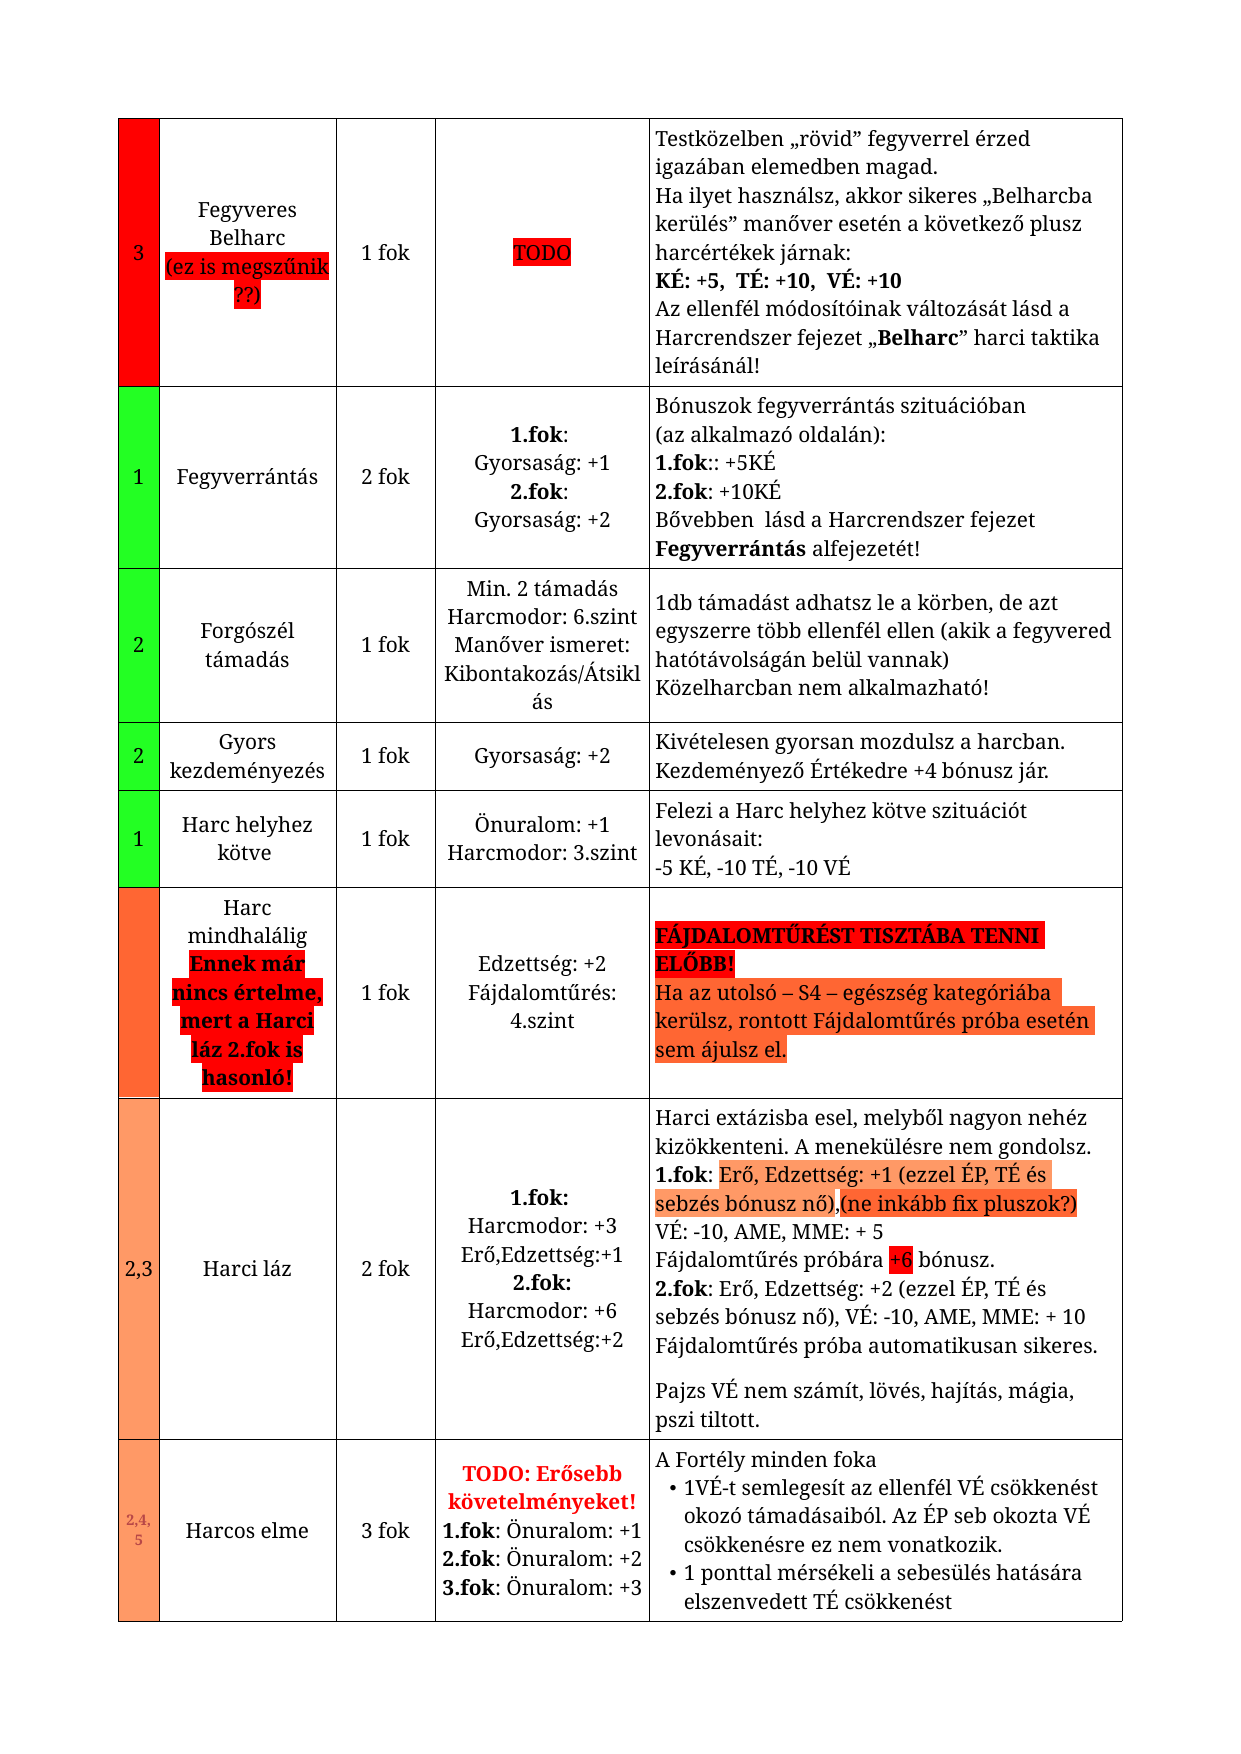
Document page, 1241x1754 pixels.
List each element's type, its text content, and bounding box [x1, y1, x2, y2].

table_cell Bónuszok fegyverrántás szituációban (az alkalmazó oldalán): 1.fok:: +5KÉ 2.fok: +10KÉ Bővebben lásd a Harcrendszer fejezet Fegyverrántás alfejezetét! [650, 387, 1122, 568]
table_cell Harc helyhez kötve [160, 791, 336, 887]
table_cell 1 [119, 791, 159, 887]
table_cell 2 fok [337, 387, 435, 568]
table_cell Harc mindhalálig Ennek már nincs értelme, mert a Harci láz 2.fok is hasonló! [160, 888, 336, 1097]
table_cell A Fortély minden foka 1VÉ-t semlegesít az ellenfél VÉ csökkenést okozó támadásaiból. Az ÉP seb okozta VÉ csökkenésre ez nem vonatkozik. 1 ponttal mérsékeli a sebesülés hatására elszenvedett TÉ csökkenést [650, 1440, 1122, 1621]
table_cell 1.fok: Harcmodor: +3 Erő,Edzettség:+1 2.fok: Harcmodor: +6 Erő,Edzettség:+2 [436, 1099, 649, 1439]
table_cell FÁJDALOMTŰRÉST TISZTÁBA TENNI ELŐBB! Ha az utolsó – S4 – egészség kategóriába kerülsz, rontott Fájdalomtűrés próba esetén sem ájulsz el. [650, 888, 1122, 1097]
table_cell 1 fok [337, 723, 435, 790]
table_cell Gyors kezdeményezés [160, 723, 336, 790]
table_cell Önuralom: +1 Harcmodor: 3.szint [436, 791, 649, 887]
table_cell Harci extázisba esel, melyből nagyon nehéz kizökkenteni. A menekülésre nem gondolsz. 1.fok: Erő, Edzettség: +1 (ezzel ÉP, TÉ és sebzés bónusz nő),(ne inkább fix pluszok?) VÉ: -10, AME, MME: + 5 Fájdalomtűrés próbára +6 bónusz. 2.fok: Erő, Edzettség: +2 (ezzel ÉP, TÉ és sebzés bónusz nő), VÉ: -10, AME, MME: + 10 Fájdalomtűrés próba automatikusan sikeres. Pajzs VÉ nem számít, lövés, hajítás, mágia, pszi tiltott. [650, 1099, 1122, 1439]
table_cell 2 fok [337, 1099, 435, 1439]
table_cell Kivételesen gyorsan mozdulsz a harcban. Kezdeményező Értékedre +4 bónusz jár. [650, 723, 1122, 790]
table_cell 3 [119, 119, 159, 386]
table_cell Harcos elme [160, 1440, 336, 1621]
table_cell 1.fok: Gyorsaság: +1 2.fok: Gyorsaság: +2 [436, 387, 649, 568]
table_cell Testközelben „rövid” fegyverrel érzed igazában elemedben magad. Ha ilyet használsz, akkor sikeres „Belharcba kerülés” manőver esetén a következő plusz harcértékek járnak: KÉ: +5, TÉ: +10, VÉ: +10 Az ellenfél módosítóinak változását lásd a Harcrendszer fejezet „Belharc” harci taktika leírásánál! [650, 119, 1122, 386]
table_cell 1 fok [337, 569, 435, 722]
table_cell 2 [119, 569, 159, 722]
table_cell 1 [119, 387, 159, 568]
table_cell 1 fok [337, 888, 435, 1097]
table_cell 1 fok [337, 119, 435, 386]
table_cell TODO: Erősebb követelményeket! 1.fok: Önuralom: +1 2.fok: Önuralom: +2 3.fok: Önuralom: +3 [436, 1440, 649, 1621]
table_cell [119, 888, 159, 1097]
table_cell Fegyveres Belharc (ez is megszűnik ??) [160, 119, 336, 386]
table_cell 2 [119, 723, 159, 790]
table_cell Edzettség: +2 Fájdalomtűrés: 4.szint [436, 888, 649, 1097]
table_cell Harci láz [160, 1099, 336, 1439]
table_cell Min. 2 támadás Harcmodor: 6.szint Manőver ismeret: Kibontakozás/Átsiklás [436, 569, 649, 722]
table_cell 1 fok [337, 791, 435, 887]
table_cell Fegyverrántás [160, 387, 336, 568]
table_cell 1db támadást adhatsz le a körben, de azt egyszerre több ellenfél ellen (akik a fegyvered hatótávolságán belül vannak) Közelharcban nem alkalmazható! [650, 569, 1122, 722]
table_cell Gyorsaság: +2 [436, 723, 649, 790]
table_cell TODO [436, 119, 649, 386]
table_cell 3 fok [337, 1440, 435, 1621]
table_cell 2,3 [119, 1099, 159, 1439]
table_cell 2,4,5 [119, 1440, 159, 1621]
table_cell Forgószél támadás [160, 569, 336, 722]
table_cell Felezi a Harc helyhez kötve szituációt levonásait: -5 KÉ, -10 TÉ, -10 VÉ [650, 791, 1122, 887]
